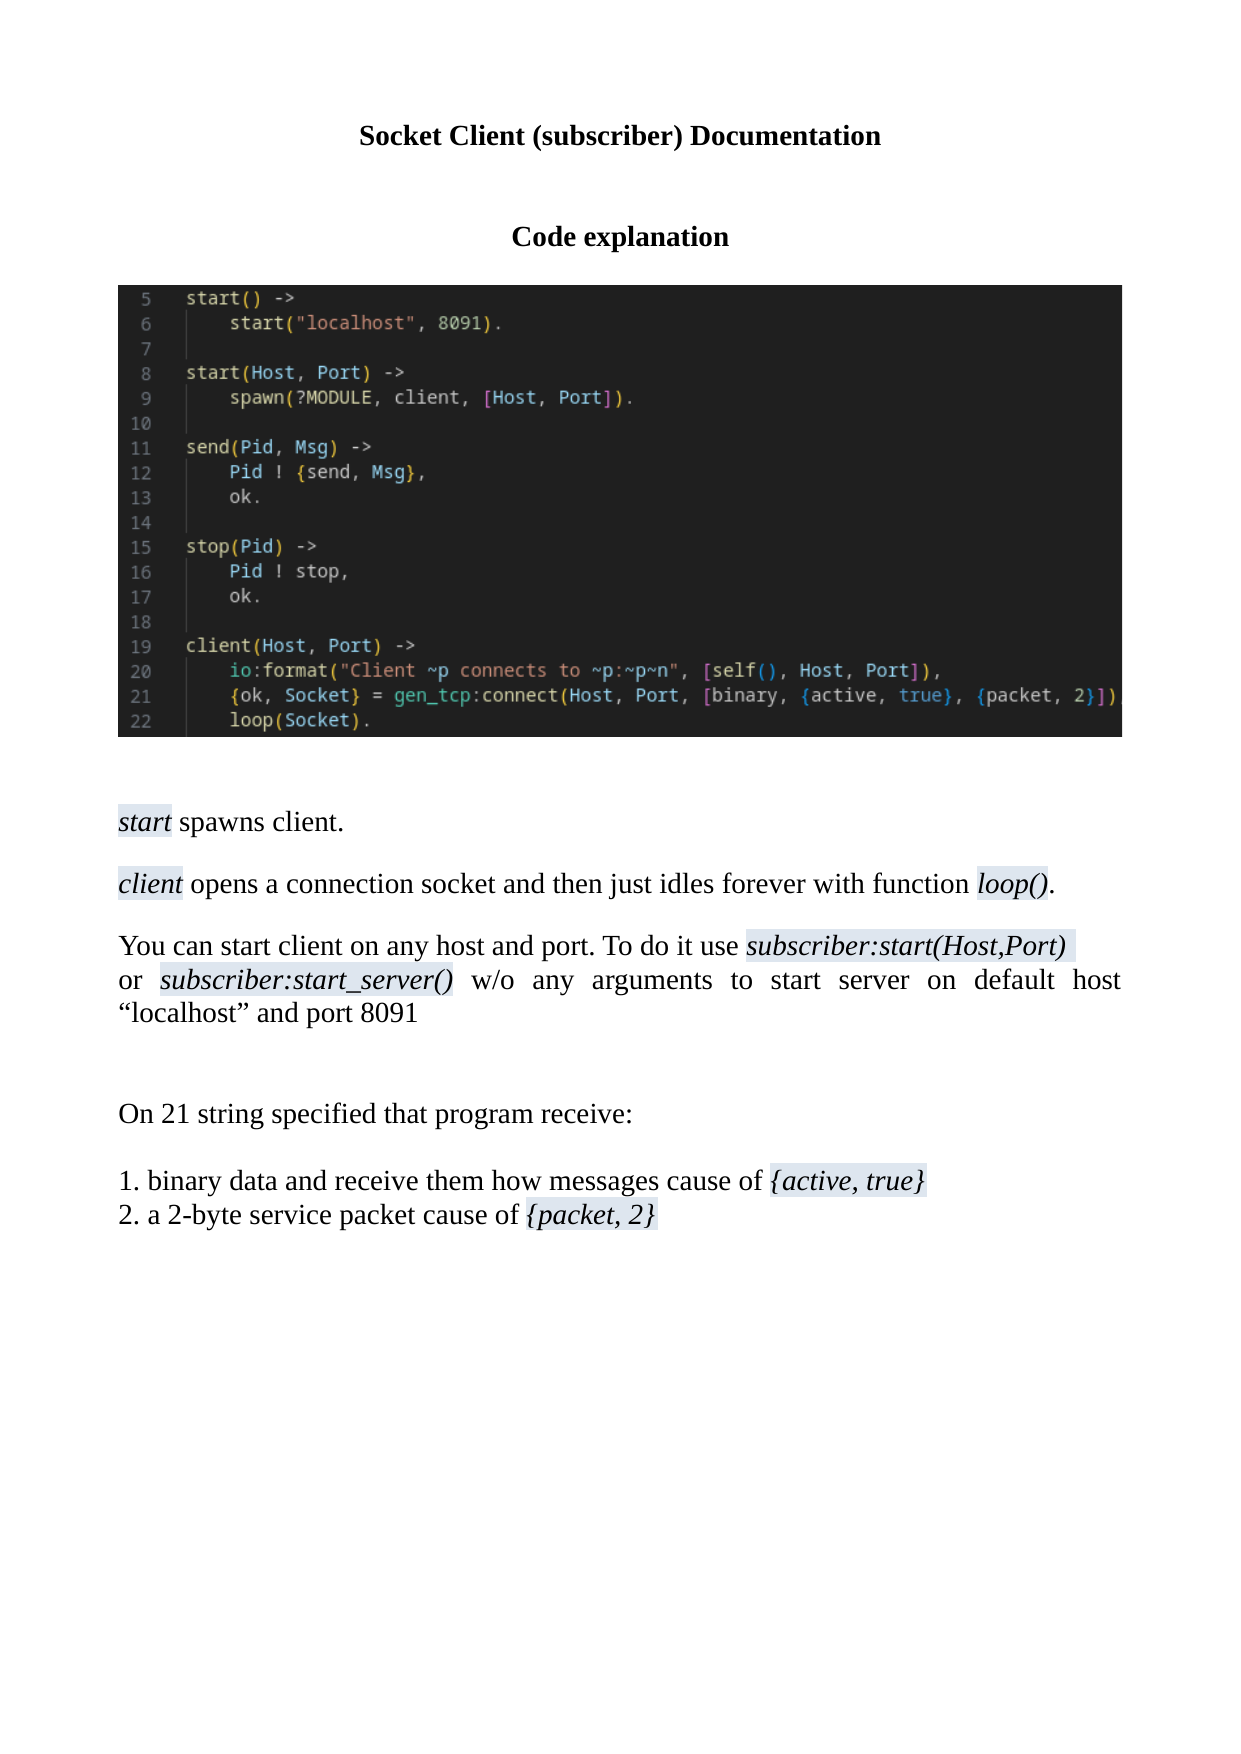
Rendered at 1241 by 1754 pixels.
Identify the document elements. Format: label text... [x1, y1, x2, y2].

text 1. binary data and receive them how messages cause of {active, true} [118, 1163, 1122, 1197]
text or subscriber:start_server() w/o any arguments to start server on default host “localhost” and port 8091 [118, 962, 1122, 1029]
text On 21 string specified that program receive: [118, 1096, 1122, 1130]
text 2. a 2-byte service packet cause of {packet, 2} [118, 1197, 1122, 1230]
text client opens a connection socket and then just idles forever with function loop(). [118, 866, 1122, 900]
text Code explanation [118, 219, 1122, 252]
picture [118, 285, 1123, 737]
text Socket Client (subscriber) Documentation [118, 118, 1122, 152]
text start spawns client. [118, 804, 1122, 837]
text You can start client on any host and port. To do it use subscriber:start(Host,Port) [118, 928, 1122, 962]
